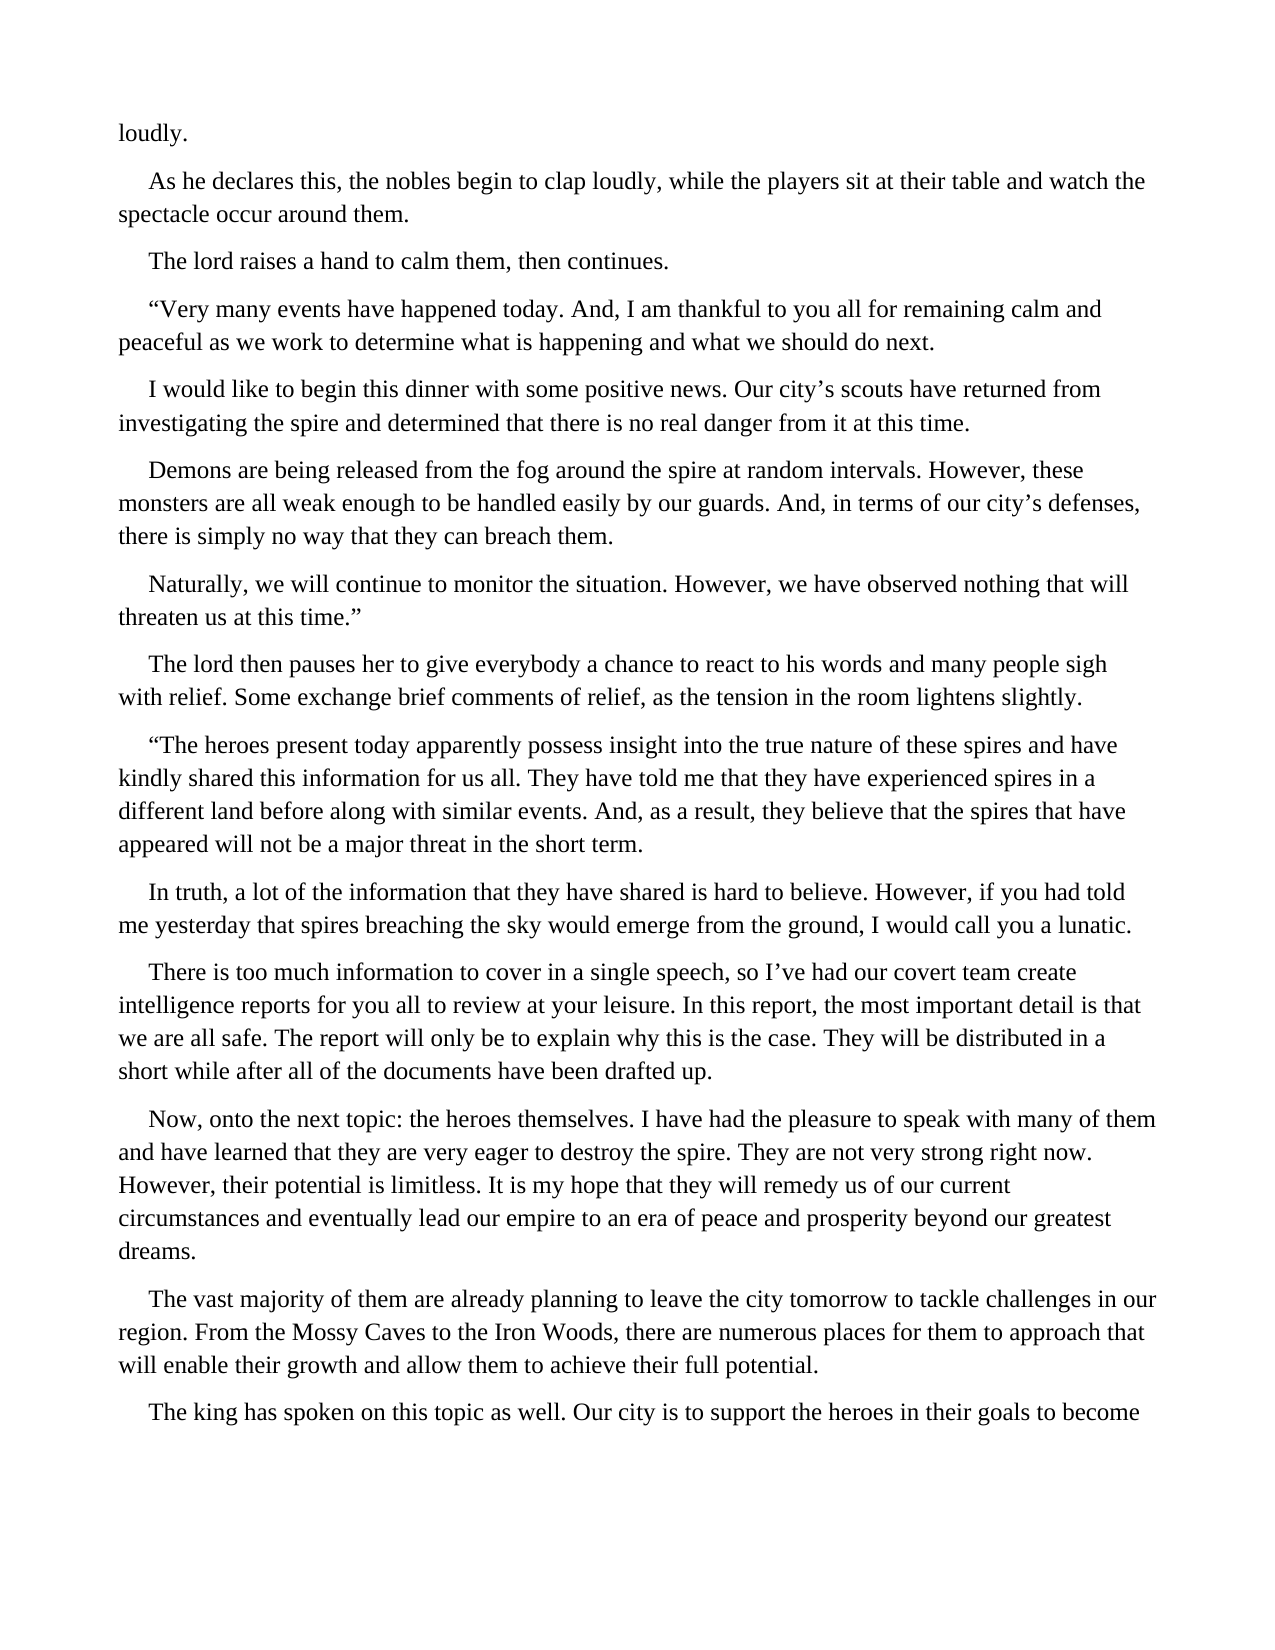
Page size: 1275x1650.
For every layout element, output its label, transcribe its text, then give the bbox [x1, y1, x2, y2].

text As he declares this, the nobles begin to clap loudly, while the players sit at their table and watch the spectacle occur around them. [118, 166, 1157, 227]
text Now, onto the next topic: the heroes themselves. I have had the pleasure to speak with many of them and have learned that they are very eager to destroy the spire. They are not very strong right now. However, their potential is limitless. It is my hope that they will remedy us of our current circumstances and eventually lead our empire to an era of peace and prosperity beyond our greatest dreams. [118, 1104, 1157, 1265]
text In truth, a lot of the information that they have shared is hard to believe. However, if you had told me yesterday that spires breaching the sky would emerge from the ground, I would call you a lunatic. [118, 877, 1157, 938]
text I would like to begin this dinner with some positive news. Our city’s scouts have returned from investigating the spire and determined that there is no real danger from it at this time. [118, 374, 1157, 436]
text Demons are being released from the fog around the spire at random intervals. However, these monsters are all weak enough to be handled easily by our guards. And, in terms of our city’s defenses, there is simply no way that they can breach them. [118, 455, 1157, 550]
text “The heroes present today apparently possess insight into the true nature of these spires and have kindly shared this information for us all. They have told me that they have experienced spires in a different land before along with similar events. And, as a result, they believe that the spires that have appeared will not be a major threat in the short term. [118, 730, 1157, 858]
text loudly. [118, 118, 1157, 147]
text Naturally, we will continue to monitor the situation. However, we have observed nothing that will threaten us at this time.” [118, 569, 1157, 631]
text The lord raises a hand to calm them, then continues. [118, 246, 1157, 275]
text The lord then pauses her to give everybody a chance to react to his words and many people sigh with relief. Some exchange brief comments of relief, as the tension in the room lightens slightly. [118, 649, 1157, 711]
text The vast majority of them are already planning to leave the city tomorrow to tackle challenges in our region. From the Mossy Caves to the Iron Woods, there are numerous places for them to approach that will enable their growth and allow them to achieve their full potential. [118, 1284, 1157, 1378]
text “Very many events have happened today. And, I am thankful to you all for remaining calm and peaceful as we work to determine what is happening and what we should do next. [118, 294, 1157, 356]
text The king has spoken on this topic as well. Our city is to support the heroes in their goals to become [118, 1397, 1157, 1426]
text There is too much information to cover in a single speech, so I’ve had our covert team create intelligence reports for you all to review at your leisure. In this report, the most important detail is that we are all safe. The report will only be to explain why this is the case. They will be distributed in a short while after all of the documents have been drafted up. [118, 957, 1157, 1085]
